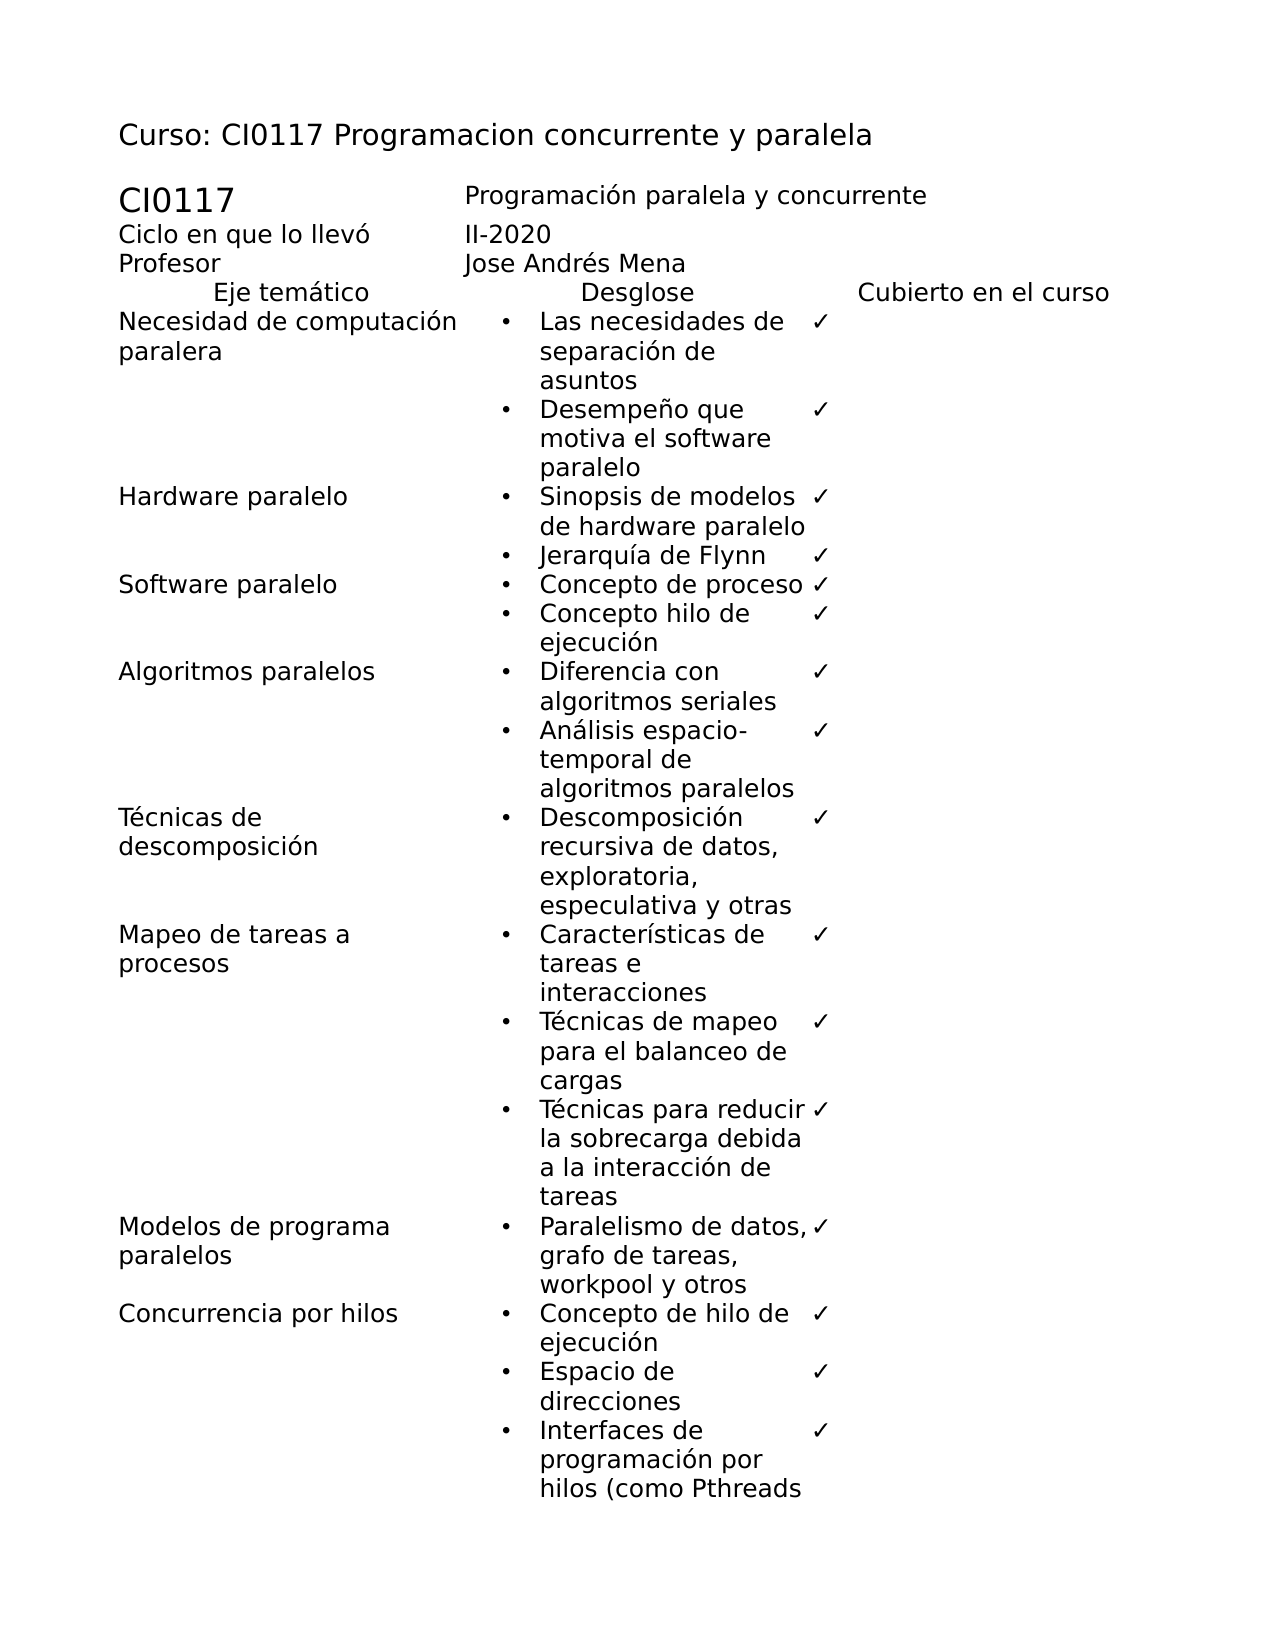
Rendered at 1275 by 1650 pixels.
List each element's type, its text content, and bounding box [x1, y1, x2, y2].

table_cell ✓ ✓ [811, 308, 1157, 483]
table_header Programación paralela y concurrente [464, 181, 1157, 220]
table_cell Las necesidades de separación de asuntos Desempeño que motiva el software paralelo [464, 308, 811, 483]
table_cell Eje temático [118, 279, 464, 308]
table_cell Hardware paralelo [118, 483, 464, 570]
table_cell Desglose [464, 279, 811, 308]
table_cell Software paralelo [118, 570, 464, 658]
table_cell Cubierto en el curso [811, 279, 1157, 308]
table_cell Modelos de programa paralelos [118, 1212, 464, 1299]
table_cell Concurrencia por hilos [118, 1299, 464, 1503]
table_cell Técnicas de descomposición [118, 804, 464, 920]
table_cell Características de tareas e interacciones Técnicas de mapeo para el balanceo de cargas Técnicas para reducir la sobrecarga debida a la interacción de tareas [464, 920, 811, 1212]
table_cell Descomposición recursiva de datos, exploratoria, especulativa y otras [464, 804, 811, 920]
text Curso: CI0117 Programacion concurrente y paralela [118, 118, 1157, 152]
table_cell II-2020 [464, 220, 1157, 249]
table_cell ✓ ✓ [811, 483, 1157, 570]
table_cell Paralelismo de datos, grafo de tareas, workpool y otros [464, 1212, 811, 1299]
table_cell ✓ ✓ [811, 658, 1157, 803]
table_cell Concepto de hilo de ejecución Espacio de direcciones Interfaces de programación por hilos (como Pthreads [464, 1299, 811, 1503]
table_cell ✓ [811, 1212, 1157, 1299]
table_cell Mapeo de tareas a procesos [118, 920, 464, 1212]
table_cell ✓ ✓ ✓ [811, 920, 1157, 1212]
table_header CI0117 [118, 181, 464, 220]
table_cell ✓ [811, 804, 1157, 920]
table_cell Concepto de proceso Concepto hilo de ejecución [464, 570, 811, 658]
table_cell Profesor [118, 249, 464, 278]
table_cell Jose Andrés Mena [464, 249, 1157, 278]
table_cell Diferencia con algoritmos seriales Análisis espacio-temporal de algoritmos paralelos [464, 658, 811, 803]
table_cell Ciclo en que lo llevó [118, 220, 464, 249]
table_cell Algoritmos paralelos [118, 658, 464, 803]
table_cell ✓ ✓ ✓ [811, 1299, 1157, 1503]
table_cell ✓ ✓ [811, 570, 1157, 658]
table_cell Sinopsis de modelos de hardware paralelo Jerarquía de Flynn [464, 483, 811, 570]
table_cell Necesidad de computación paralera [118, 308, 464, 483]
